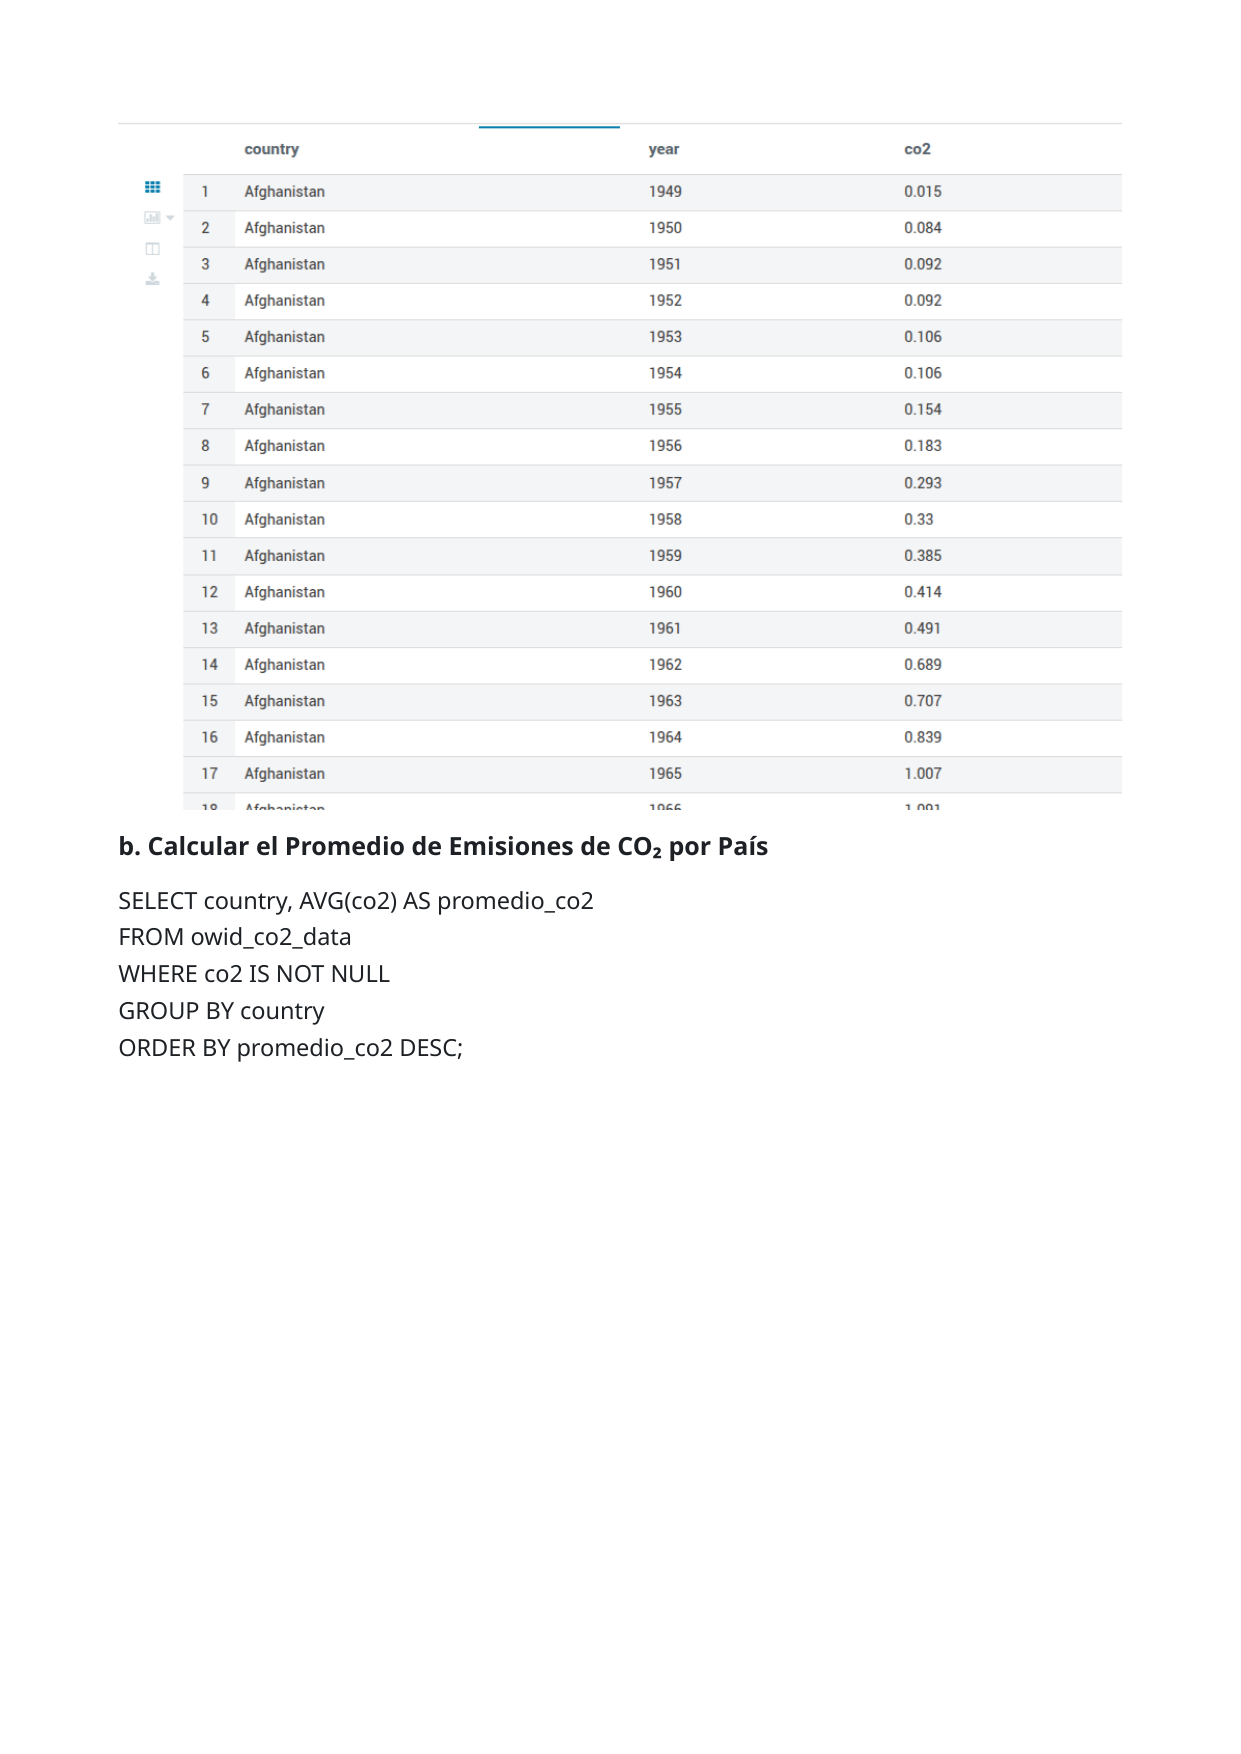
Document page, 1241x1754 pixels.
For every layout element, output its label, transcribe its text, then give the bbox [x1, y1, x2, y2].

picture [118, 118, 1123, 810]
text SELECT country, AVG(co2) AS promedio_co2 FROM owid_co2_data WHERE co2 IS NOT NULL GROUP BY country ORDER BY promedio_co2 DESC; [118, 884, 1122, 1063]
subtitle b. Calcular el Promedio de Emisiones de CO₂ por País [118, 828, 1122, 863]
